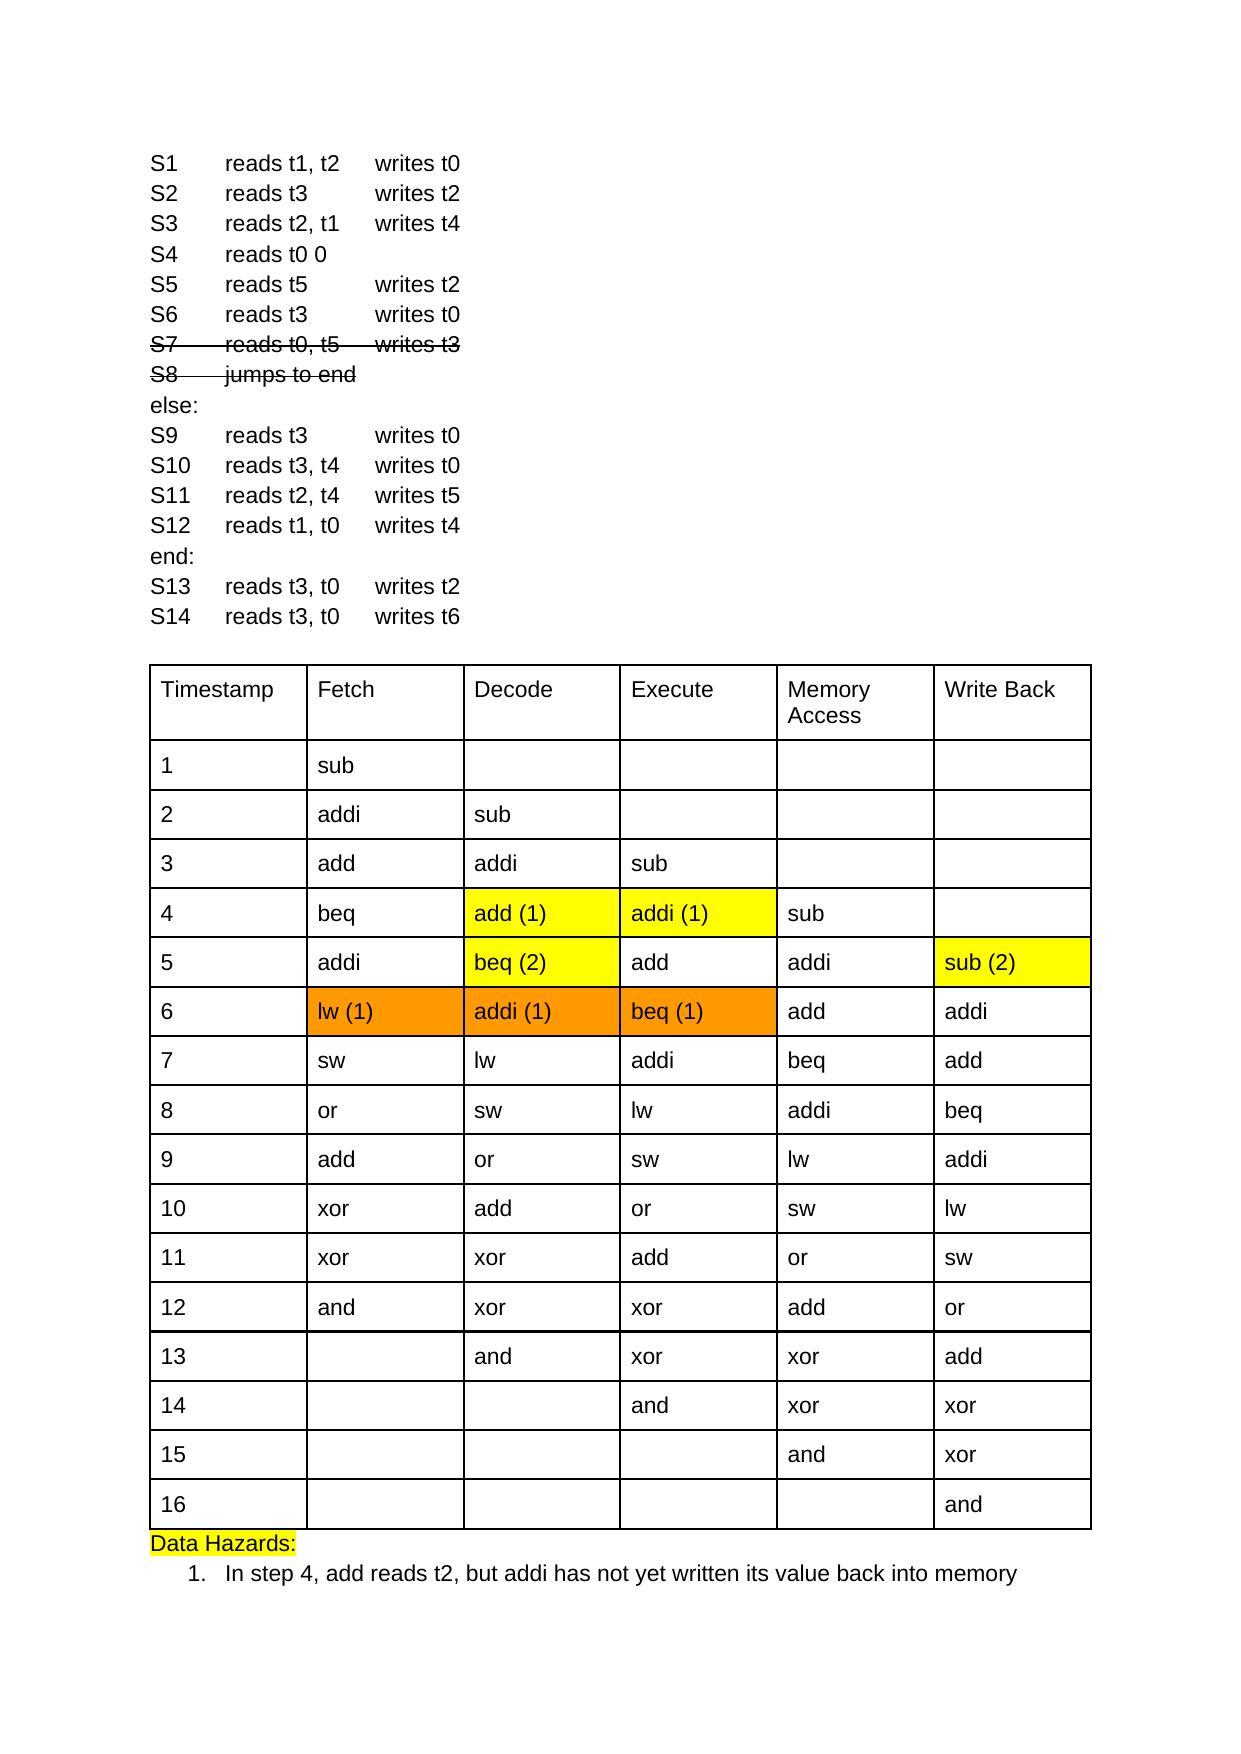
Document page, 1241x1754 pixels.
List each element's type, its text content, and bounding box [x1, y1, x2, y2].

table_cell 11 [151, 1234, 306, 1281]
table_cell xor [935, 1382, 1090, 1429]
table_cell addi [935, 1135, 1090, 1183]
table_cell [621, 791, 776, 838]
table_cell and [621, 1382, 776, 1429]
table_cell [308, 1431, 463, 1478]
table_cell add [935, 1037, 1090, 1084]
table_header Write Back [935, 666, 1090, 739]
table_cell 15 [151, 1431, 306, 1478]
table_cell [778, 840, 933, 887]
table_cell 6 [151, 988, 306, 1035]
table_cell 13 [151, 1333, 306, 1380]
table_cell addi [308, 791, 463, 838]
table_cell [935, 741, 1090, 788]
table_cell beq [935, 1086, 1090, 1133]
table_cell [308, 1382, 463, 1429]
table_cell xor [308, 1234, 463, 1281]
table_cell or [935, 1283, 1090, 1330]
table_cell [465, 1382, 619, 1429]
table_cell lw (1) [308, 988, 463, 1035]
table_cell sub [621, 840, 776, 887]
table_cell [621, 741, 776, 788]
table_cell add [935, 1333, 1090, 1380]
table_cell [778, 741, 933, 788]
table_cell or [465, 1135, 619, 1183]
table_cell or [308, 1086, 463, 1133]
table_cell add [465, 1185, 619, 1232]
text S9 reads t3 writes t0 [150, 422, 1090, 448]
table_cell add [308, 1135, 463, 1183]
table_cell sub [465, 791, 619, 838]
table_cell add [621, 938, 776, 986]
table_cell xor [465, 1234, 619, 1281]
table_cell and [465, 1333, 619, 1380]
table_cell sw [935, 1234, 1090, 1281]
table_cell [778, 1480, 933, 1527]
table_cell and [308, 1283, 463, 1330]
text S4 reads t0 0 [150, 241, 1090, 267]
table_cell and [935, 1480, 1090, 1527]
table_cell addi [935, 988, 1090, 1035]
table_cell [621, 1480, 776, 1527]
table_cell add (1) [465, 889, 619, 936]
table_cell sw [621, 1135, 776, 1183]
table_cell [935, 889, 1090, 936]
table_cell and [778, 1431, 933, 1478]
table_cell 2 [151, 791, 306, 838]
text S7 reads t0, t5 writes t3 [150, 331, 1090, 358]
table_header Fetch [308, 666, 463, 739]
table_cell 7 [151, 1037, 306, 1084]
table_cell 3 [151, 840, 306, 887]
table_cell [935, 791, 1090, 838]
table_cell 10 [151, 1185, 306, 1232]
table_cell sw [465, 1086, 619, 1133]
table_cell [778, 791, 933, 838]
table_cell lw [465, 1037, 619, 1084]
text S8 jumps to end [150, 361, 1090, 388]
table_header Execute [621, 666, 776, 739]
table_cell beq [778, 1037, 933, 1084]
table_cell addi [778, 938, 933, 986]
table_cell beq (1) [621, 988, 776, 1035]
table_cell 4 [151, 889, 306, 936]
table_cell [935, 840, 1090, 887]
table_cell lw [621, 1086, 776, 1133]
table_cell xor [778, 1382, 933, 1429]
text S5 reads t5 writes t2 [150, 271, 1090, 297]
table_cell sw [308, 1037, 463, 1084]
text S12 reads t1, t0 writes t4 [150, 512, 1090, 539]
table_cell lw [778, 1135, 933, 1183]
table_cell addi [308, 938, 463, 986]
table_cell or [621, 1185, 776, 1232]
table_cell [621, 1431, 776, 1478]
text S10 reads t3, t4 writes t0 [150, 452, 1090, 478]
table_cell addi [465, 840, 619, 887]
table_cell add [621, 1234, 776, 1281]
list In step 4, add reads t2, but addi has not yet written its value back into memory [187, 1560, 1090, 1586]
table_cell [465, 741, 619, 788]
table_cell 12 [151, 1283, 306, 1330]
table_cell lw [935, 1185, 1090, 1232]
table_cell xor [621, 1283, 776, 1330]
table_cell [308, 1480, 463, 1527]
table_header Memory Access [778, 666, 933, 739]
table_cell 1 [151, 741, 306, 788]
text Data Hazards: [150, 1530, 1090, 1556]
table_cell sub [308, 741, 463, 788]
table_cell sub [778, 889, 933, 936]
table_cell or [778, 1234, 933, 1281]
table_cell addi (1) [465, 988, 619, 1035]
table_cell addi [778, 1086, 933, 1133]
table_cell xor [308, 1185, 463, 1232]
text S3 reads t2, t1 writes t4 [150, 210, 1090, 237]
table_cell [308, 1333, 463, 1380]
table_cell addi (1) [621, 889, 776, 936]
table_header Decode [465, 666, 619, 739]
table_cell [465, 1431, 619, 1478]
table_cell addi [621, 1037, 776, 1084]
text S1 reads t1, t2 writes t0 [150, 150, 1090, 176]
text S6 reads t3 writes t0 [150, 301, 1090, 327]
table_cell beq (2) [465, 938, 619, 986]
table_cell 16 [151, 1480, 306, 1527]
text S11 reads t2, t4 writes t5 [150, 482, 1090, 509]
table_cell 5 [151, 938, 306, 986]
table_cell 8 [151, 1086, 306, 1133]
text end: [150, 543, 1090, 569]
text S13 reads t3, t0 writes t2 [150, 573, 1090, 599]
table_cell add [308, 840, 463, 887]
table_cell xor [935, 1431, 1090, 1478]
table_cell beq [308, 889, 463, 936]
text else: [150, 392, 1090, 418]
table_cell xor [465, 1283, 619, 1330]
table_cell 14 [151, 1382, 306, 1429]
table_cell sw [778, 1185, 933, 1232]
table_header Timestamp [151, 666, 306, 739]
text S14 reads t3, t0 writes t6 [150, 603, 1090, 629]
table_cell [465, 1480, 619, 1527]
table_cell 9 [151, 1135, 306, 1183]
table_cell xor [778, 1333, 933, 1380]
table_cell add [778, 988, 933, 1035]
table_cell sub (2) [935, 938, 1090, 986]
table_cell xor [621, 1333, 776, 1380]
table_cell add [778, 1283, 933, 1330]
text S2 reads t3 writes t2 [150, 180, 1090, 207]
